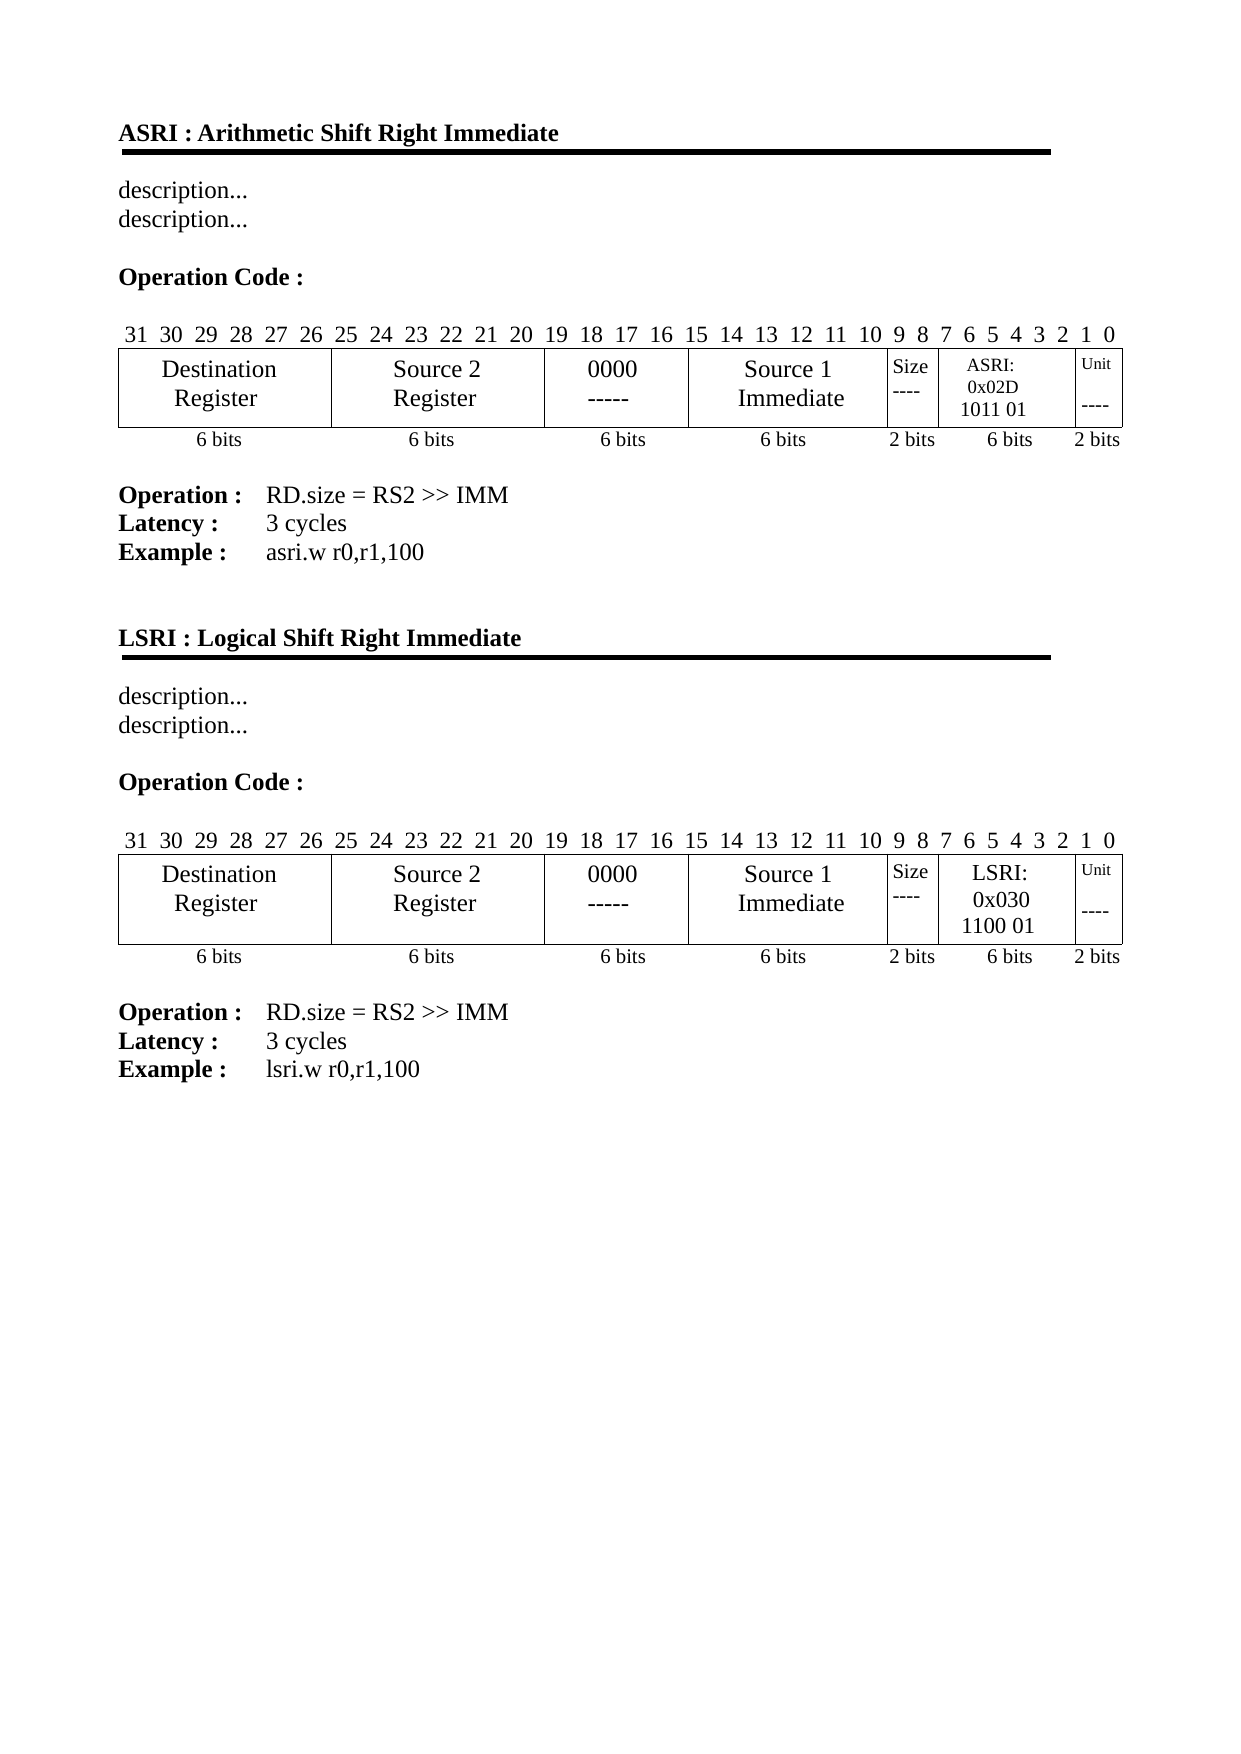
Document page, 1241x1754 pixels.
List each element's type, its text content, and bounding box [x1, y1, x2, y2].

table_header LSRI: 0x030 1100 01 [939, 855, 1075, 944]
table_header 0000 ----- [545, 855, 688, 944]
text Latency : 3 cycles Example : lsri.w r0,r1,100 [118, 1026, 1122, 1083]
table_header Unit ---- [1076, 349, 1122, 427]
text description... [118, 204, 1122, 262]
text Latency : 3 cycles Example : asri.w r0,r1,100 [118, 508, 1122, 566]
table_header Source 1 Immediate [689, 349, 887, 427]
table_header Unit ---- [1076, 855, 1122, 944]
table_header Source 2 Register [332, 855, 544, 944]
text 31 30 29 28 27 26 25 24 23 22 21 20 19 18 17 16 15 14 13 12 11 10 9 8 7 6 5 4 3 2 1 0 [118, 291, 1122, 348]
text LSRI : Logical Shift Right Immediate [118, 623, 1122, 681]
table_header ASRI: 0x02D 1011 01 [939, 349, 1075, 427]
text ASRI : Arithmetic Shift Right Immediate [118, 118, 1122, 176]
text Operation : RD.size = RS2 >> IMM [118, 480, 1122, 508]
text Operation : RD.size = RS2 >> IMM [118, 997, 1122, 1026]
text 6 bits 6 bits 6 bits 6 bits 2 bits 6 bits 2 bits [118, 945, 1122, 968]
text description... [118, 710, 1122, 767]
table_header Source 2 Register [332, 349, 544, 427]
table_header Destination Register [119, 349, 331, 427]
text 6 bits 6 bits 6 bits 6 bits 2 bits 6 bits 2 bits [118, 428, 1122, 451]
table_header Source 1 Immediate [689, 855, 887, 944]
table_header Size ---- [888, 855, 938, 944]
text description... [118, 176, 1122, 204]
table_header Size ---- [888, 349, 938, 427]
table_header 0000 ----- [545, 349, 688, 427]
text description... [118, 681, 1122, 710]
text 31 30 29 28 27 26 25 24 23 22 21 20 19 18 17 16 15 14 13 12 11 10 9 8 7 6 5 4 3 2 1 0 [118, 796, 1122, 853]
text Operation Code : [118, 767, 1122, 796]
text Operation Code : [118, 262, 1122, 291]
table_header Destination Register [119, 855, 331, 944]
